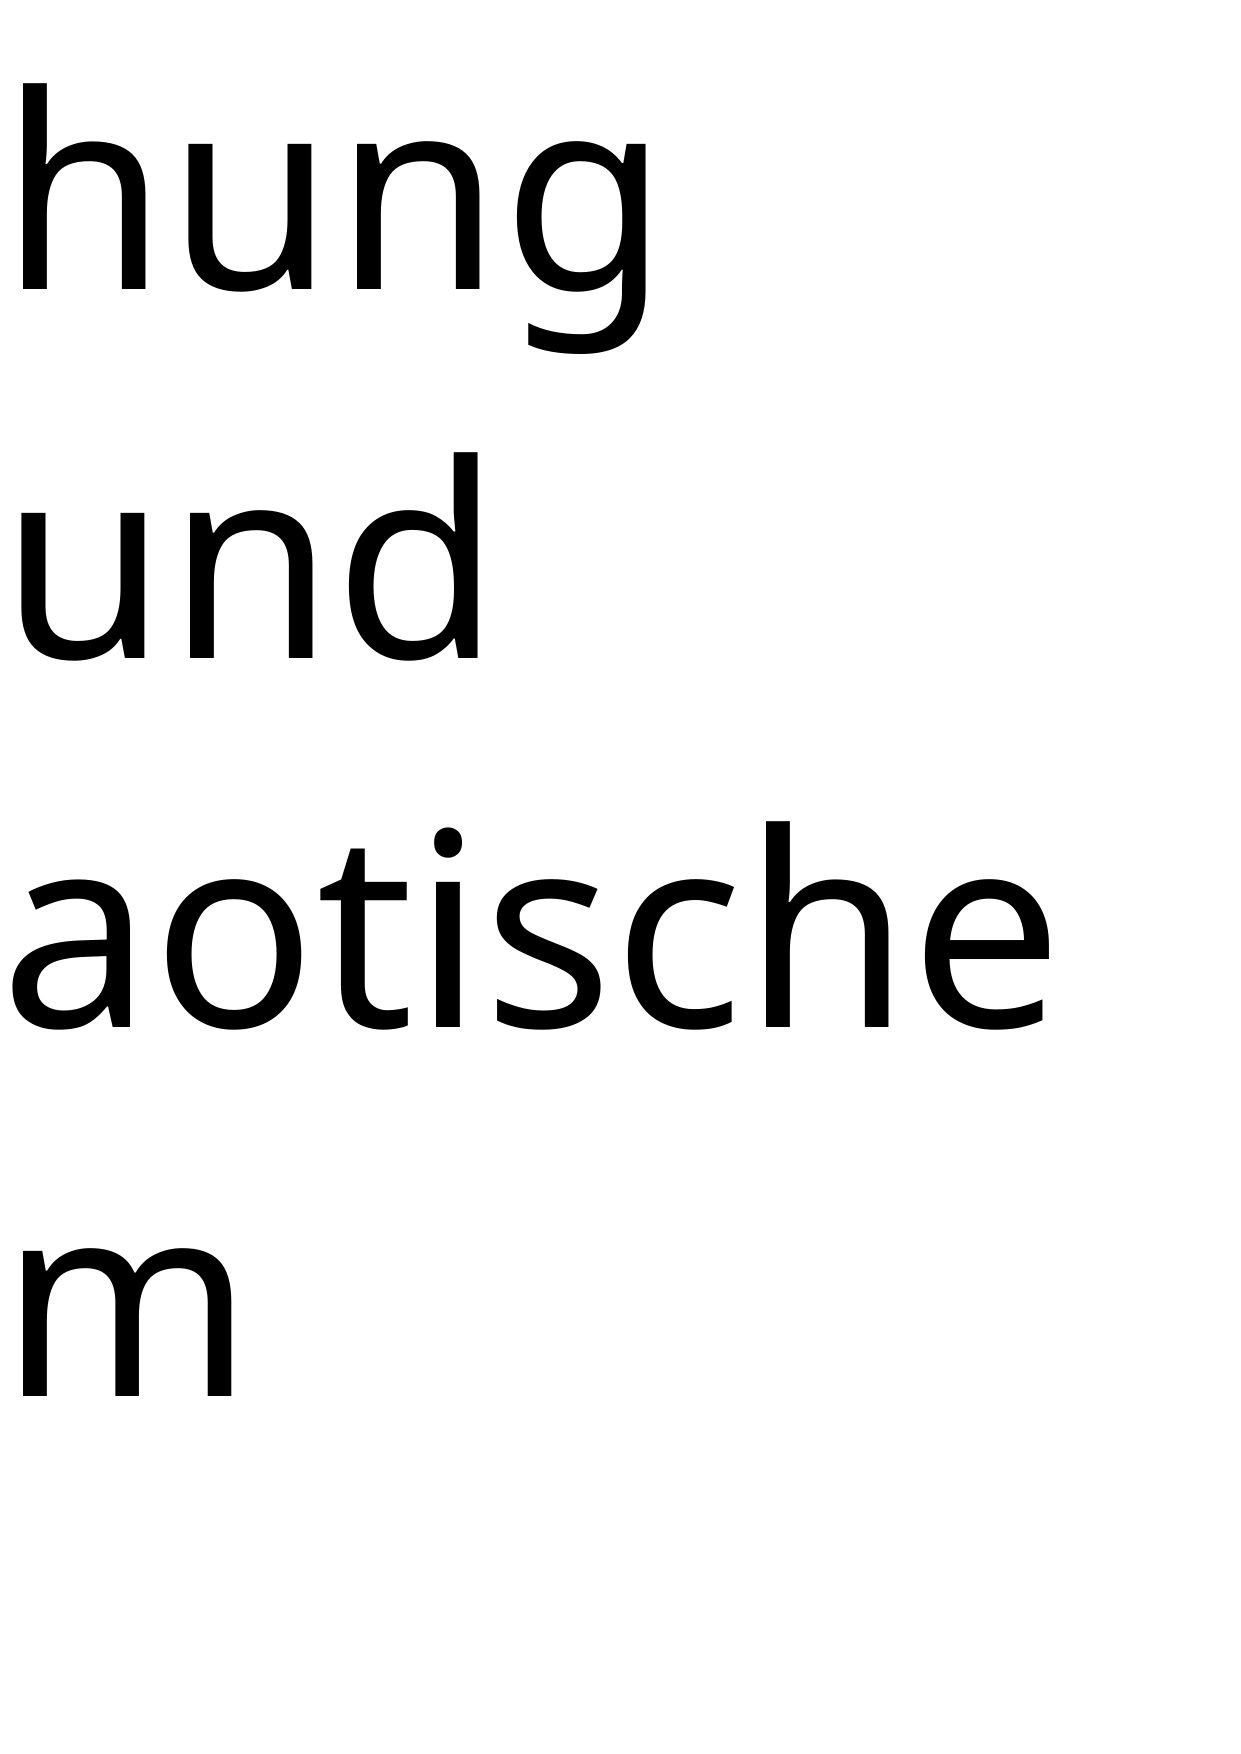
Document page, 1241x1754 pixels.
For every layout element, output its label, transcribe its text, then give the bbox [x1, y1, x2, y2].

text aotischem [0, 738, 1240, 1475]
text hung und [0, 0, 1240, 738]
